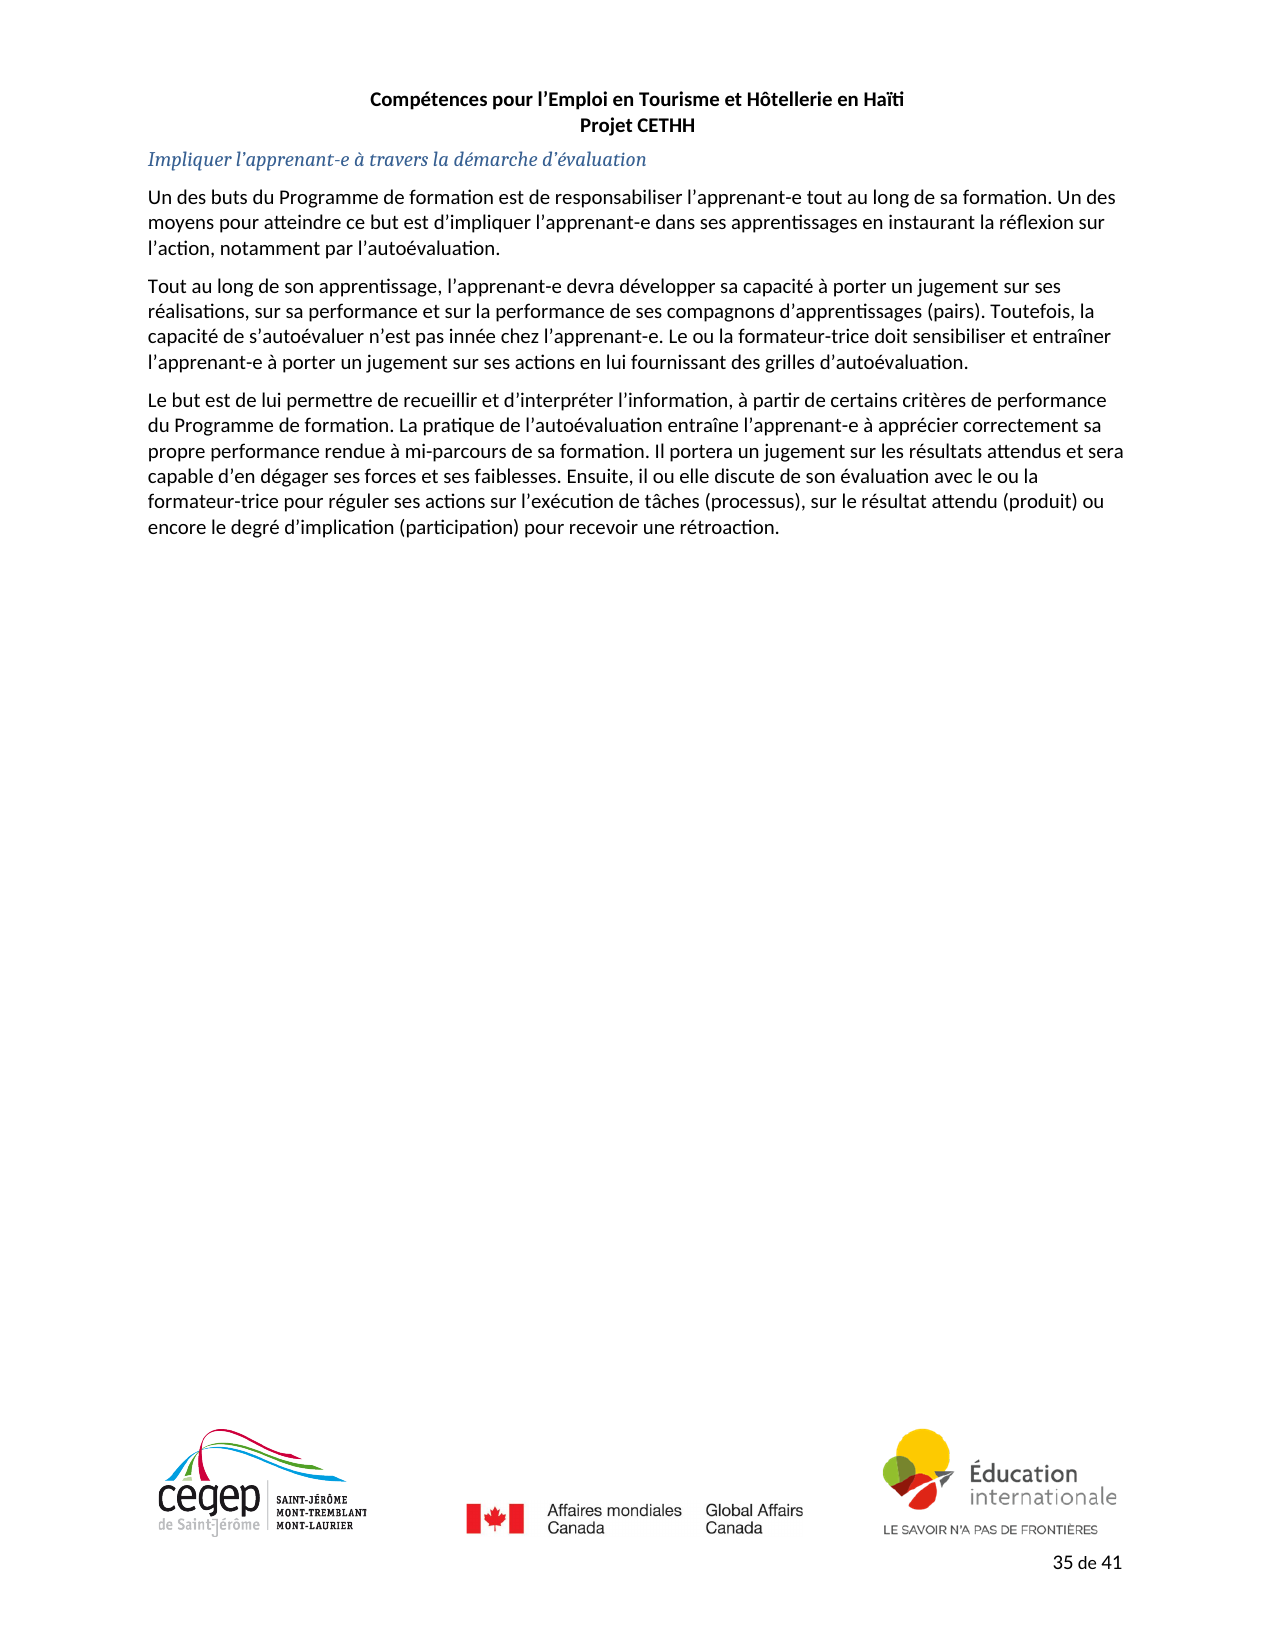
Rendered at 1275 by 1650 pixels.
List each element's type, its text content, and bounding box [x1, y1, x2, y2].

text Le but est de lui permettre de recueillir et d’interpréter l’information, à partir de certains critères de performance du Programme de formation. La pratique de l’autoévaluation entraîne l’apprenant-e à apprécier correctement sa propre performance rendue à mi-parcours de sa formation. Il portera un jugement sur les résultats attendus et sera capable d’en dégager ses forces et ses faiblesses. Ensuite, il ou elle discute de son évaluation avec le ou la formateur-trice pour réguler ses actions sur l’exécution de tâches (processus), sur le résultat attendu (produit) ou encore le degré d’implication (participation) pour recevoir une rétroaction. [148, 387, 1127, 539]
picture [158, 1429, 367, 1537]
picture [466, 1500, 803, 1537]
text Un des buts du Programme de formation est de responsabiliser l’apprenant-e tout au long de sa formation. Un des moyens pour atteindre ce but est d’impliquer l’apprenant-e dans ses apprentissages en instaurant la réflexion sur l’action, notamment par l’autoévaluation. [148, 184, 1127, 260]
text Tout au long de son apprentissage, l’apprenant-e devra développer sa capacité à porter un jugement sur ses réalisations, sur sa performance et sur la performance de ses compagnons d’apprentissages (pairs). Toutefois, la capacité de s’autoévaluer n’est pas innée chez l’apprenant-e. Le ou la formateur-trice doit sensibiliser et entraîner l’apprenant-e à porter un jugement sur ses actions en lui fournissant des grilles d’autoévaluation. [148, 273, 1127, 374]
subtitle Impliquer l’apprenant-e à travers la démarche d’évaluation [148, 148, 1127, 172]
picture [882, 1428, 1117, 1537]
